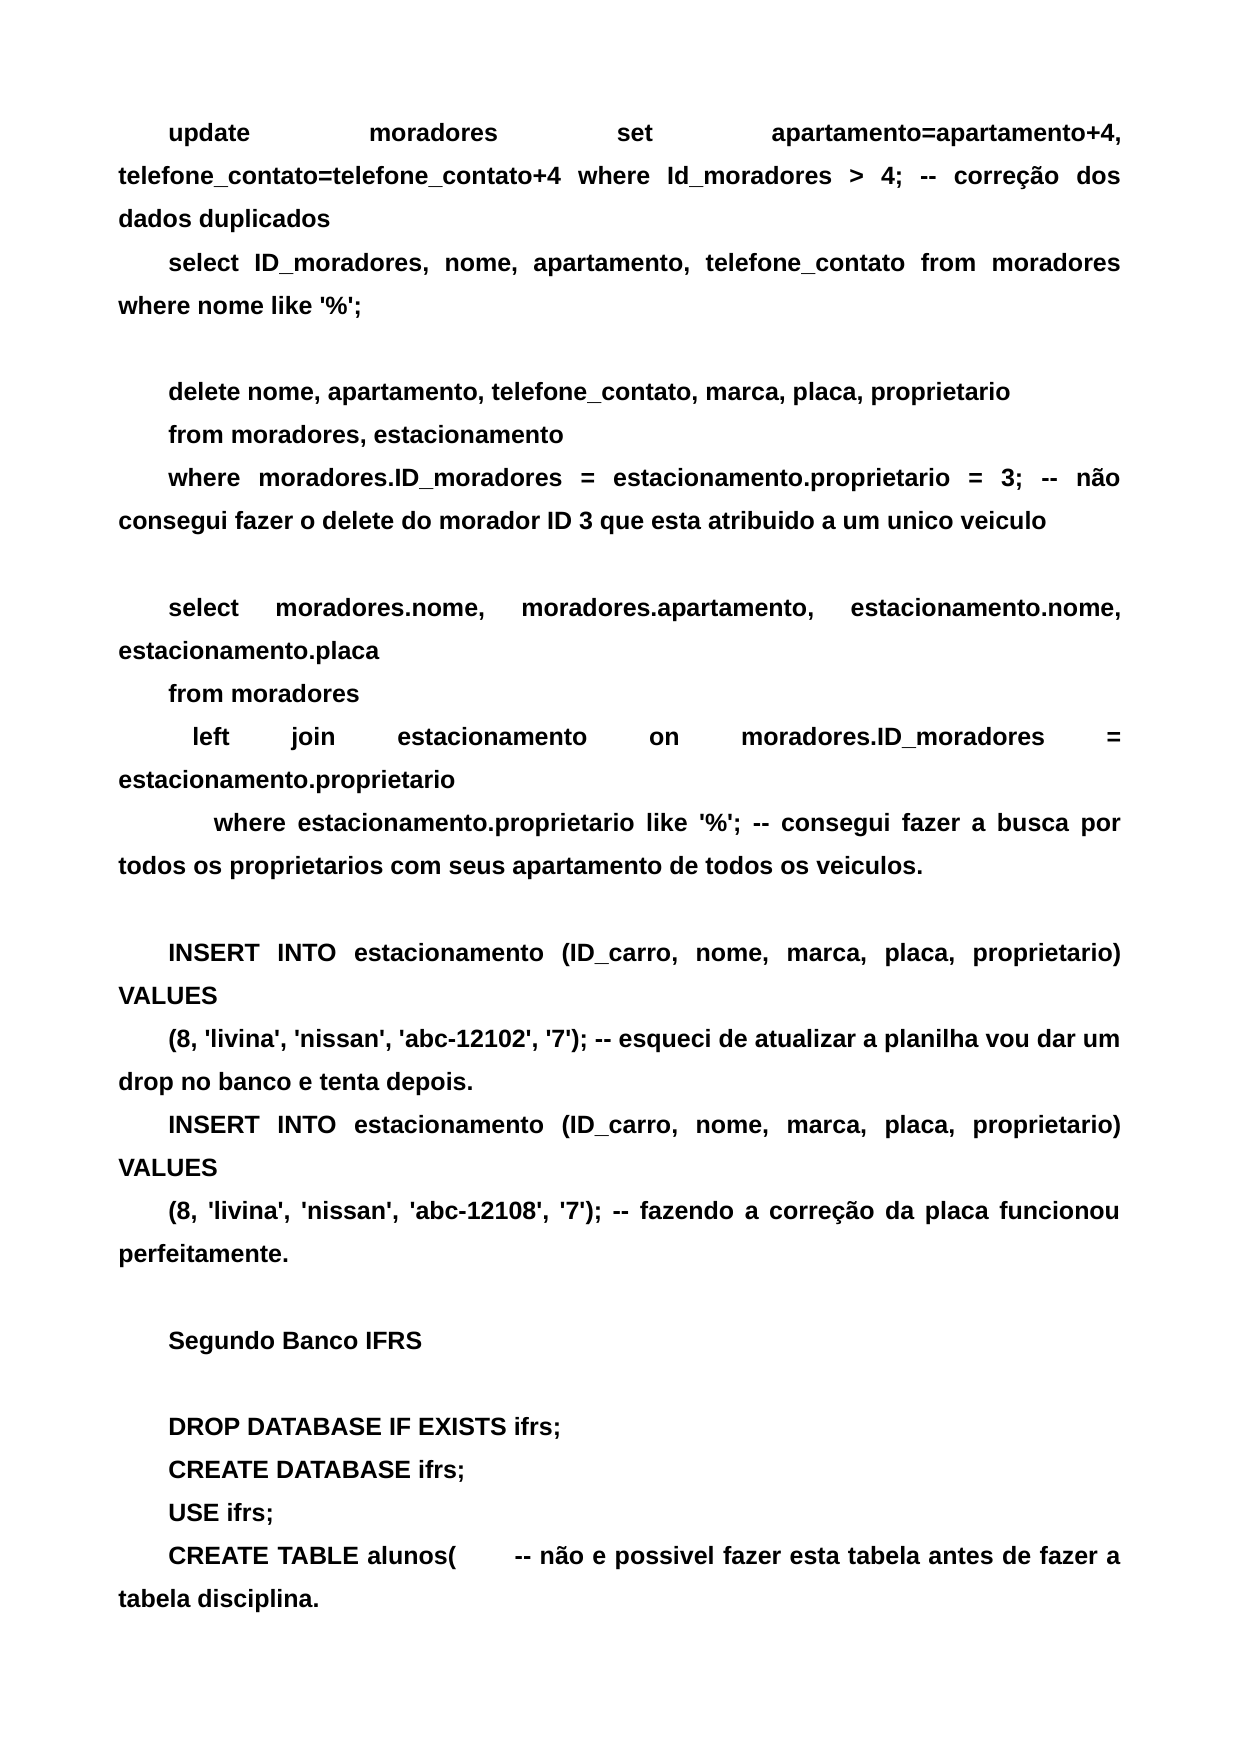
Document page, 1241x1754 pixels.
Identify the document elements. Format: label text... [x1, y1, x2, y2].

text select ID_moradores, nome, apartamento, telefone_contato from moradores where nome like '%'; [118, 247, 1122, 319]
text where estacionamento.proprietario like '%'; -- consegui fazer a busca por todos os proprietarios com seus apartamento de todos os veiculos. [118, 808, 1122, 880]
text from moradores, estacionamento [118, 420, 1122, 449]
text DROP DATABASE IF EXISTS ifrs; [118, 1412, 1122, 1441]
text INSERT INTO estacionamento (ID_carro, nome, marca, placa, proprietario) VALUES [118, 937, 1122, 1009]
text delete nome, apartamento, telefone_contato, marca, placa, proprietario [118, 377, 1122, 406]
text (8, 'livina', 'nissan', 'abc-12108', '7'); -- fazendo a correção da placa funcionou perfeitamente. [118, 1196, 1122, 1268]
text left join estacionamento on moradores.ID_moradores = estacionamento.proprietario [118, 722, 1122, 794]
text Segundo Banco IFRS [118, 1326, 1122, 1354]
text select moradores.nome, moradores.apartamento, estacionamento.nome, estacionamento.placa [118, 592, 1122, 664]
text from moradores [118, 679, 1122, 707]
text update moradores set apartamento=apartamento+4, telefone_contato=telefone_contato+4 where Id_moradores > 4; -- correção dos dados duplicados [118, 118, 1122, 233]
text (8, 'livina', 'nissan', 'abc-12102', '7'); -- esqueci de atualizar a planilha vou dar um drop no banco e tenta depois. [118, 1024, 1122, 1096]
text CREATE TABLE alunos( -- não e possivel fazer esta tabela antes de fazer a tabela disciplina. [118, 1541, 1122, 1613]
text INSERT INTO estacionamento (ID_carro, nome, marca, placa, proprietario) VALUES [118, 1110, 1122, 1182]
text USE ifrs; [118, 1498, 1122, 1527]
text where moradores.ID_moradores = estacionamento.proprietario = 3; -- não consegui fazer o delete do morador ID 3 que esta atribuido a um unico veiculo [118, 463, 1122, 535]
text CREATE DATABASE ifrs; [118, 1455, 1122, 1484]
